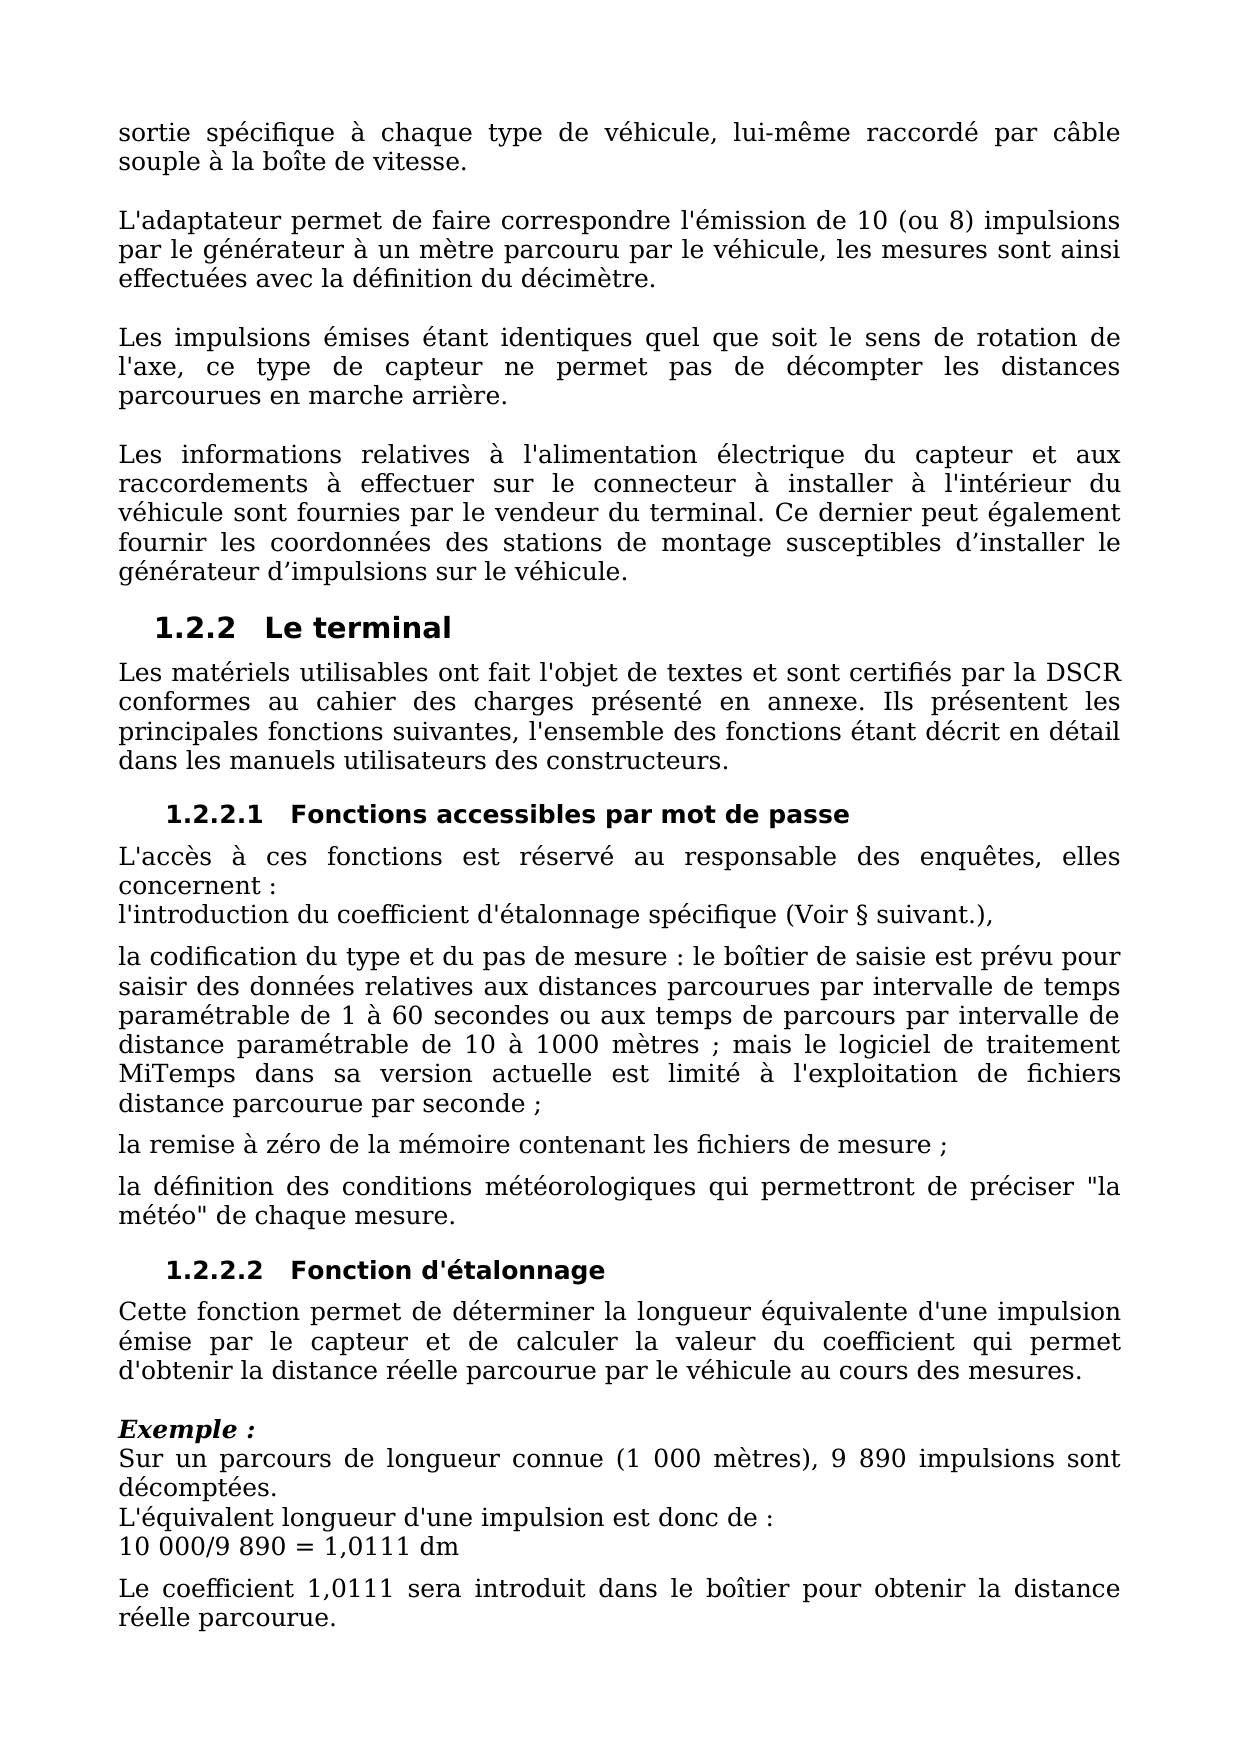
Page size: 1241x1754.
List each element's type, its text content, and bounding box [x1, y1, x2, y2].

text L'équivalent longueur d'une impulsion est donc de : [118, 1503, 1122, 1532]
text Exemple : [118, 1415, 1122, 1444]
text Cette fonction permet de déterminer la longueur équivalente d'une impulsion émise par le capteur et de calculer la valeur du coefficient qui permet d'obtenir la distance réelle parcourue par le véhicule au cours des mesures. [118, 1298, 1122, 1385]
text sortie spécifique à chaque type de véhicule, lui-même raccordé par câble souple à la boîte de vitesse. [118, 118, 1122, 177]
text Les informations relatives à l'alimentation électrique du capteur et aux raccordements à effectuer sur le connecteur à installer à l'intérieur du véhicule sont fournies par le vendeur du terminal. Ce dernier peut également fournir les coordonnées des stations de montage susceptibles d’installer le générateur d’impulsions sur le véhicule. [118, 440, 1122, 586]
text Les matériels utilisables ont fait l'objet de textes et sont certifiés par la DSCR conformes au cahier des charges présenté en annexe. Ils présentent les principales fonctions suivantes, l'ensemble des fonctions étant décrit en détail dans les manuels utilisateurs des constructeurs. [118, 658, 1122, 775]
list 10 000/9 890 = 1,0111 dm [118, 1532, 1122, 1561]
list la remise à zéro de la mémoire contenant les fichiers de mesure ; [118, 1131, 1122, 1160]
subtitle Fonctions accessibles par mot de passe [165, 800, 1122, 829]
text Le coefficient 1,0111 sera introduit dans le boîtier pour obtenir la distance réelle parcourue. [118, 1574, 1122, 1632]
subtitle Fonction d'étalonnage [165, 1256, 1122, 1285]
text Les impulsions émises étant identiques quel que soit le sens de rotation de l'axe, ce type de capteur ne permet pas de décompter les distances parcourues en marche arrière. [118, 323, 1122, 411]
text Sur un parcours de longueur connue (1 000 mètres), 9 890 impulsions sont décomptées. [118, 1444, 1122, 1503]
list la définition des conditions météorologiques qui permettront de préciser "la météo" de chaque mesure. [118, 1172, 1122, 1231]
text L'accès à ces fonctions est réservé au responsable des enquêtes, elles concernent : [118, 842, 1122, 901]
subtitle Le terminal [153, 611, 1122, 646]
list la codification du type et du pas de mesure : le boîtier de saisie est prévu pour saisir des données relatives aux distances parcourues par intervalle de temps paramétrable de 1 à 60 secondes ou aux temps de parcours par intervalle de distance paramétrable de 10 à 1000 mètres ; mais le logiciel de traitement MiTemps dans sa version actuelle est limité à l'exploitation de fichiers distance parcourue par seconde ; [118, 942, 1122, 1118]
list l'introduction du coefficient d'étalonnage spécifique (Voir § suivant.), [118, 901, 1122, 930]
text L'adaptateur permet de faire correspondre l'émission de 10 (ou 8) impulsions par le générateur à un mètre parcouru par le véhicule, les mesures sont ainsi effectuées avec la définition du décimètre. [118, 206, 1122, 294]
